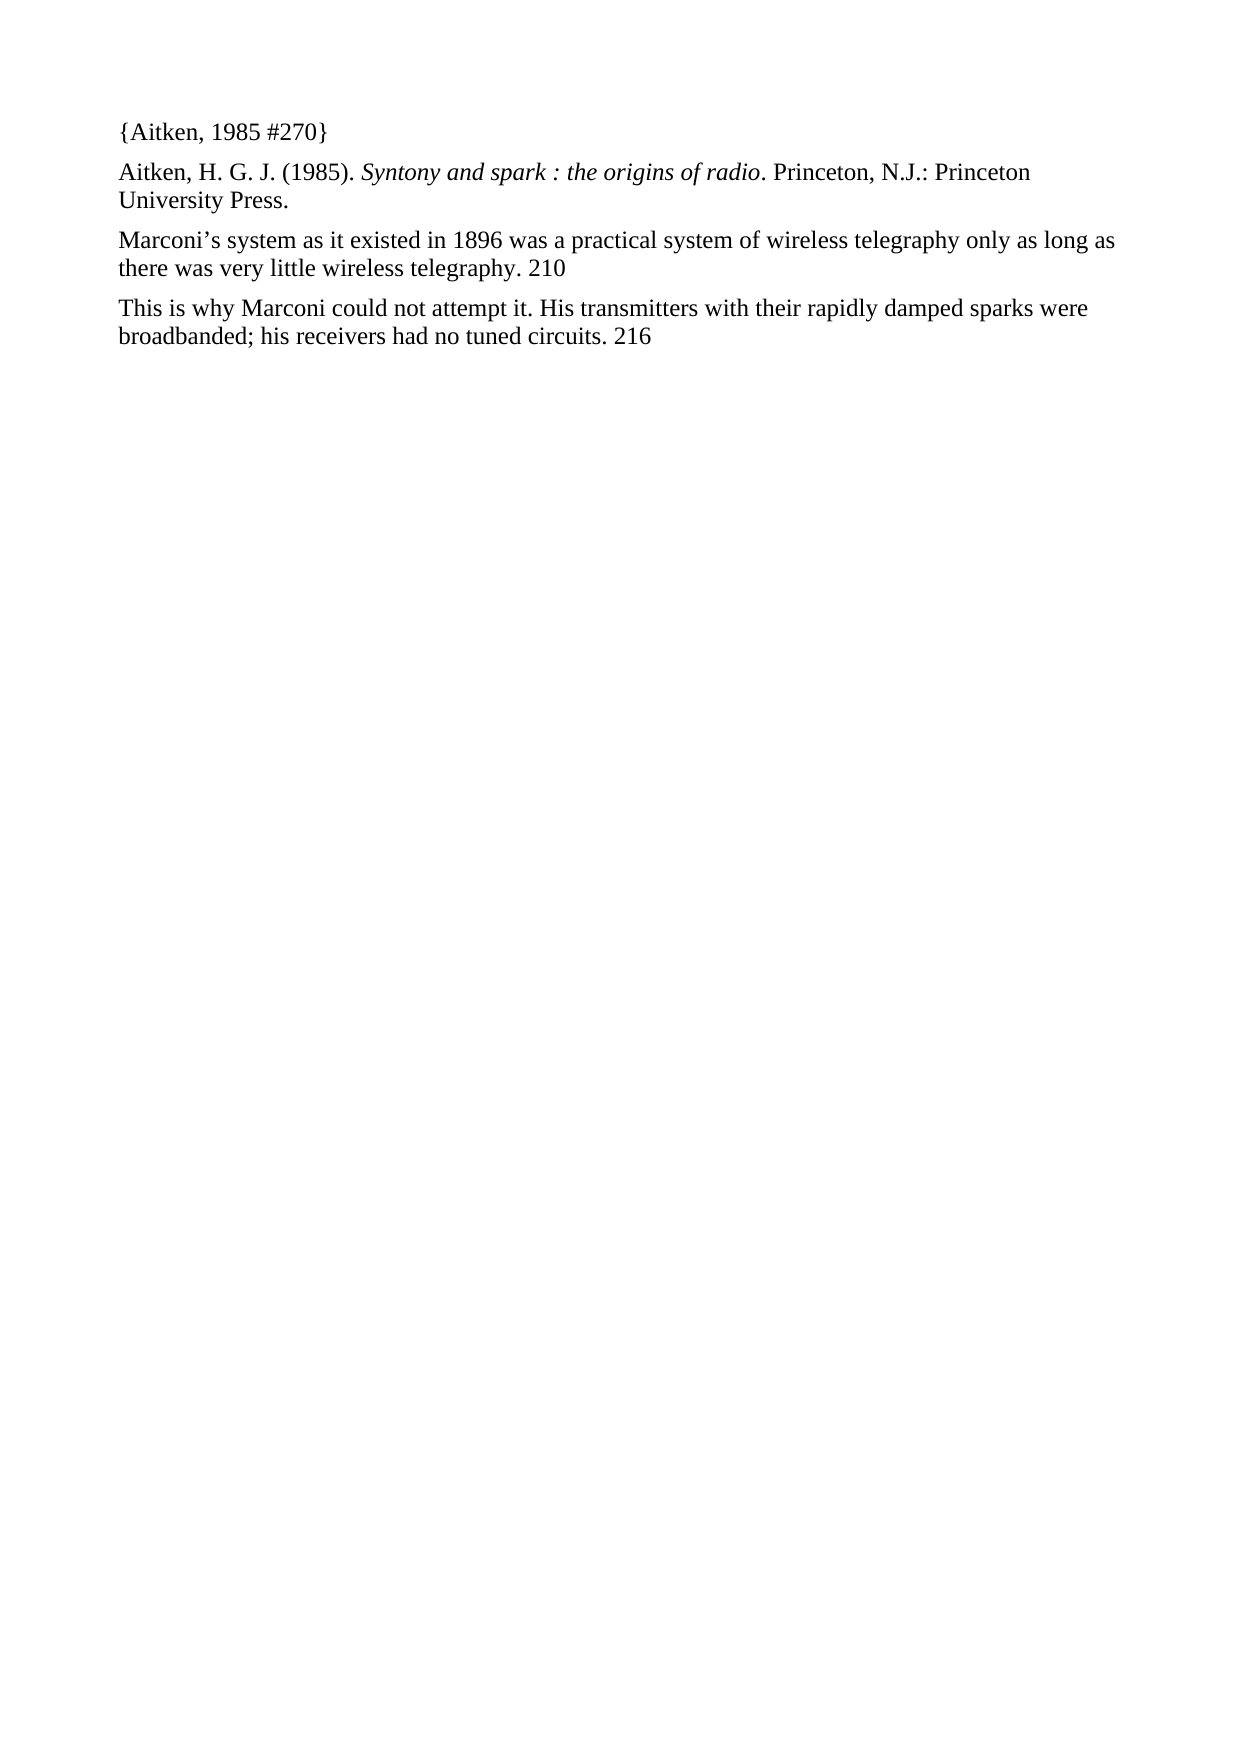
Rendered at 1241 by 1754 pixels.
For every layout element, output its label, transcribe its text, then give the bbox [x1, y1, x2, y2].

text Marconi’s system as it existed in 1896 was a practical system of wireless telegraphy only as long as there was very little wireless telegraphy. 210 [118, 226, 1122, 282]
text {Aitken, 1985 #270} [118, 118, 1122, 146]
text Aitken, H. G. J. (1985). Syntony and spark : the origins of radio. Princeton, N.J.: Princeton University Press. [118, 158, 1122, 214]
text This is why Marconi could not attempt it. His transmitters with their rapidly damped sparks were broadbanded; his receivers had no tuned circuits. 216 [118, 294, 1122, 349]
